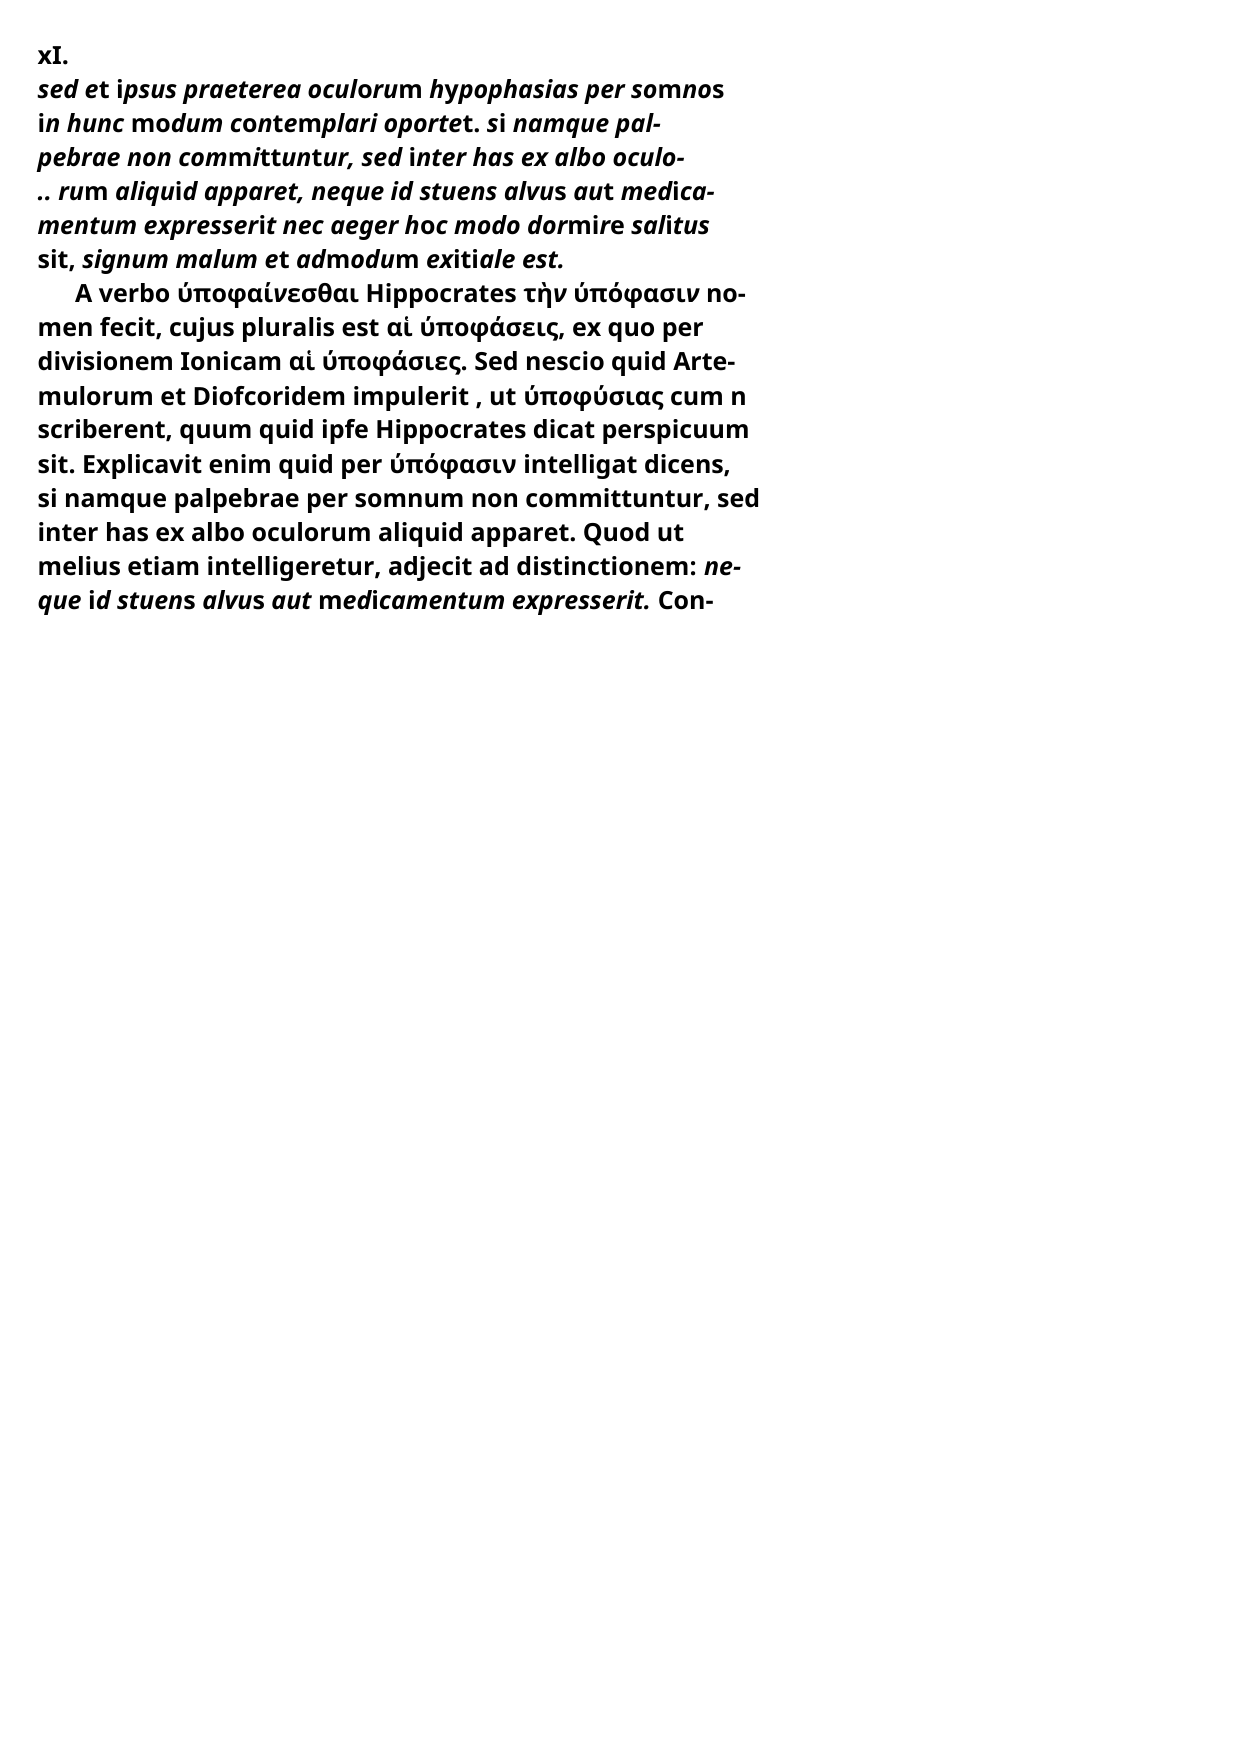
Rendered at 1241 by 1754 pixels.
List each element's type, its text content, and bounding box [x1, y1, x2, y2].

text sed et ipsus praeterea oculorum hypophasias per somnos in hunc modum contemplari oportet. si namque pal- pebrae non committuntur, sed inter has ex albo oculo- .. rum aliquid apparet, neque id stuens alvus aut medica- mentum expresserit nec aeger hoc modo dormire salitus sit, signum malum et admodum exitiale est. [37, 72, 1203, 276]
text A verbo ύποφαίνεσθαι Hippocrates τὴν ύπόφασιν no- men fecit, cujus pluralis est αἱ ύποφάσεις, ex quo per divisionem Ionicam αἱ ύποφάσιες. Sed nescio quid Arte- mulorum et Diofcoridem impulerit , ut ύποφύσιας cum n scriberent, quum quid ipfe Hippocrates dicat perspicuum sit. Explicavit enim quid per ύπόφασιν intelligat dicens, si namque palpebrae per somnum non committuntur, sed inter has ex albo oculorum aliquid apparet. Quod ut melius etiam intelligeretur, adjecit ad distinctionem: ne- que id stuens alvus aut medicamentum expresserit. Con- [37, 276, 1203, 617]
subtitle xI. [37, 37, 1203, 72]
